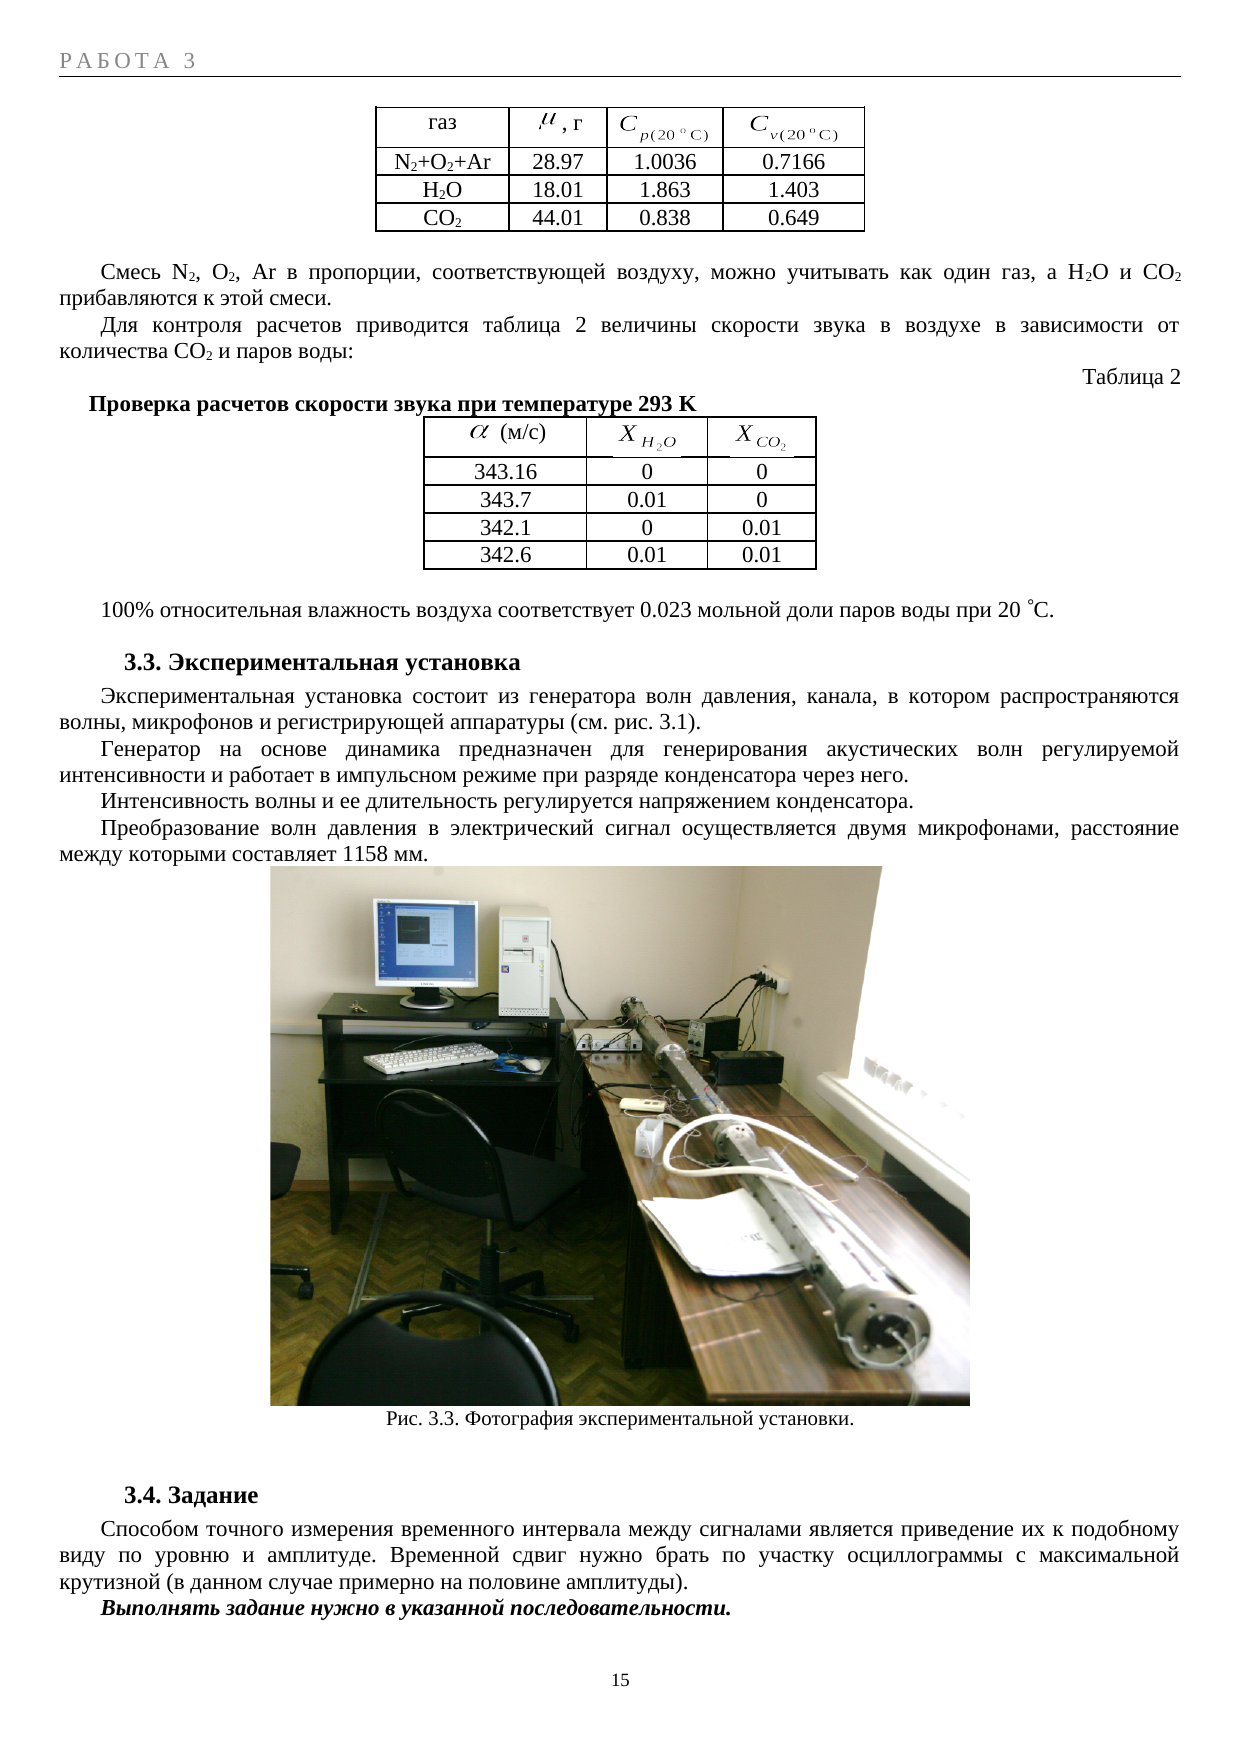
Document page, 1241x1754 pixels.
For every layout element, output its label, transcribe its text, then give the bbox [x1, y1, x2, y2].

text Смесь N2, O2, Ar в пропорции, соответствующей воздуху, можно учитывать как один газ, а H2O и CO2 прибавляются к этой смеси. [59, 258, 1181, 311]
text Интенсивность волны и ее длительность регулируется напряжением конденсатора. [59, 787, 1181, 814]
text Для контроля расчетов приводится таблица 2 величины скорости звука в воздухе в зависимости от количества CO2 и паров воды: [59, 311, 1181, 363]
table_cell 44.01 [510, 204, 606, 230]
table_header [708, 418, 815, 457]
table_cell 0 [587, 458, 707, 484]
text Таблица 2 [59, 363, 1181, 390]
table_header [587, 418, 707, 457]
table_cell 343.16 [425, 458, 586, 484]
table_header [724, 108, 864, 147]
table_cell 0.838 [608, 204, 722, 230]
table_cell H2O [377, 176, 508, 202]
table_cell 1.0036 [608, 148, 722, 174]
table_cell 342.1 [425, 514, 586, 540]
table_header [608, 108, 722, 147]
table_cell 0.649 [724, 204, 864, 230]
table_cell 1.403 [724, 176, 864, 202]
table_cell N2+O2+Ar [377, 148, 508, 174]
table_cell 0.01 [587, 542, 707, 568]
subtitle Задание [71, 1480, 1181, 1509]
text Экспериментальная установка состоит из генератора волн давления, канала, в котором распространяются волны, микрофонов и регистрирующей аппаратуры (см. рис. 3.1). [59, 682, 1181, 735]
table_cell 0 [708, 458, 815, 484]
table_cell 0.7166 [724, 148, 864, 174]
table_cell CO2 [377, 204, 508, 230]
table_cell 0.01 [708, 542, 815, 568]
table_cell 0 [708, 486, 815, 512]
text Генератор на основе динамика предназначен для генерирования акустических волн регулируемой интенсивности и работает в импульсном режиме при разряде конденсатора через него. [59, 735, 1181, 787]
table_cell 18.01 [510, 176, 606, 202]
text Проверка расчетов скорости звука при температуре 293 K [59, 390, 1181, 416]
table_cell 0 [587, 514, 707, 540]
subtitle Экспериментальная установка [71, 647, 1181, 676]
table_cell 28.97 [510, 148, 606, 174]
text Рис. 3.3. Фотография экспериментальной установки. [59, 1406, 1181, 1430]
table_cell 0.01 [587, 486, 707, 512]
table_cell 0.01 [708, 514, 815, 540]
picture [270, 866, 970, 1406]
table_cell 1.863 [608, 176, 722, 202]
table_header газ [377, 108, 508, 146]
text Способом точного измерения временного интервала между сигналами является приведение их к подобному виду по уровню и амплитуде. Временной сдвиг нужно брать по участку осциллограммы с максимальной крутизной (в данном случае примерно на половине амплитуды). [59, 1515, 1181, 1594]
text 100% относительная влажность воздуха соответствует 0.023 мольной доли паров воды при 20 C. [59, 596, 1181, 622]
text Преобразование волн давления в электрический сигнал осуществляется двумя микрофонами, расстояние между которыми составляет 1158 мм. [59, 814, 1181, 867]
table_header , г [510, 108, 606, 146]
table_cell 343.7 [425, 486, 586, 512]
table_header (м/с) [425, 418, 586, 456]
table_cell 342.6 [425, 542, 586, 568]
text Выполнять задание нужно в указанной последовательности. [59, 1594, 1181, 1621]
